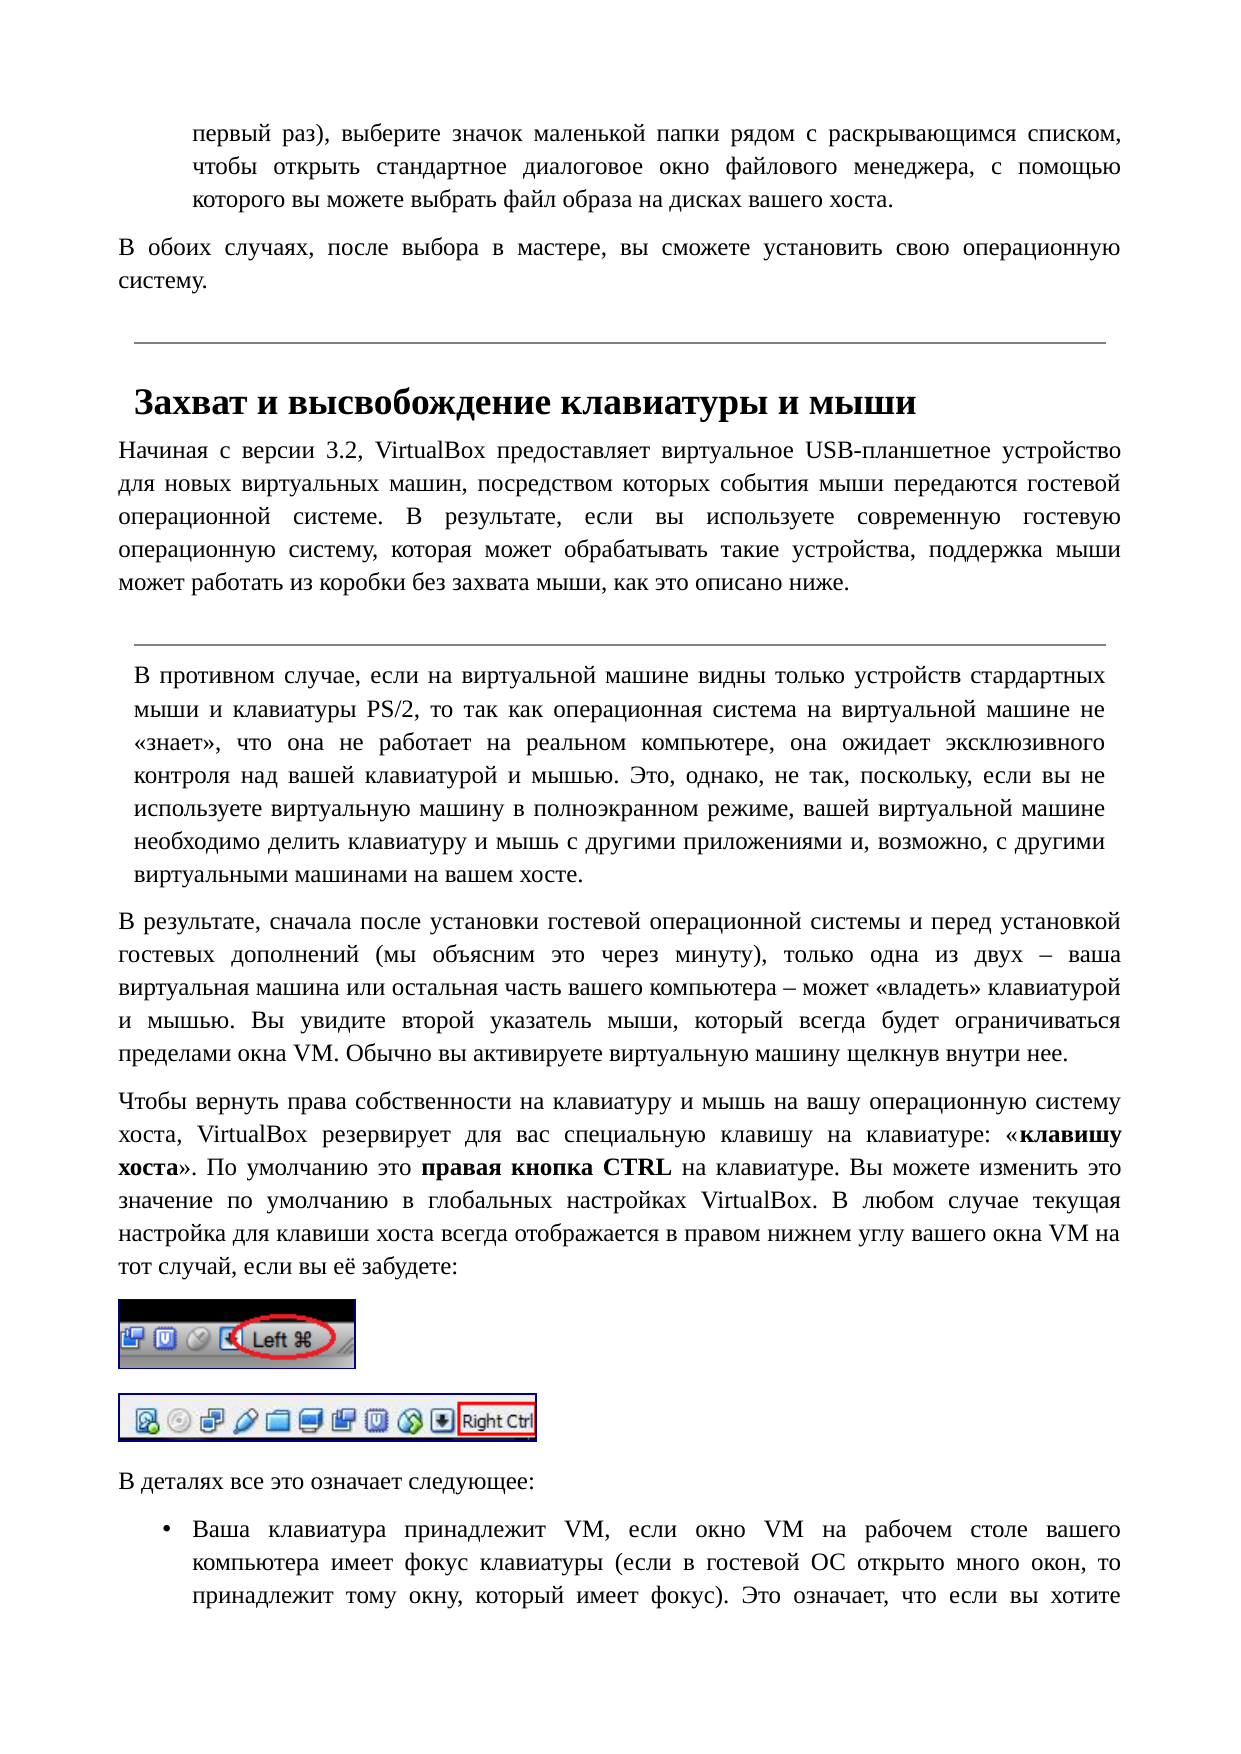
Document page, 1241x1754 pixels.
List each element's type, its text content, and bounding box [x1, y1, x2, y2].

text Начиная с версии 3.2, VirtualBox предоставляет виртуальное USB-планшетное устройство для новых виртуальных машин, посредством которых события мыши передаются гостевой операционной системе. В результате, если вы используете современную гостевую операционную систему, которая может обрабатывать такие устройства, поддержка мыши может работать из коробки без захвата мыши, как это описано ниже. [118, 435, 1122, 596]
text В противном случае, если на виртуальной машине видны только устройств стардартных мыши и клавиатуры PS/2, то так как операционная система на виртуальной машине не «знает», что она не работает на реальном компьютере, она ожидает эксклюзивного контроля над вашей клавиатурой и мышью. Это, однако, не так, поскольку, если вы не используете виртуальную машину в полноэкранном режиме, вашей виртуальной машине необходимо делить клавиатуру и мышь с другими приложениями и, возможно, с другими виртуальными машинами на вашем хосте. [134, 661, 1106, 887]
text В обоих случаях, после выбора в мастере, вы сможете установить свою операционную систему. [118, 232, 1122, 293]
picture [120, 1300, 354, 1368]
text Чтобы вернуть права собственности на клавиатуру и мышь на вашу операционную систему хоста, VirtualBox резервирует для вас специальную клавишу на клавиатуре: «клавишу хоста». По умолчанию это правая кнопка CTRL на клавиатуре. Вы можете изменить это значение по умолчанию в глобальных настройках VirtualBox. В любом случае текущая настройка для клавиши хоста всегда отображается в правом нижнем углу вашего окна VM на тот случай, если вы её забудете: [118, 1086, 1122, 1280]
picture [120, 1395, 535, 1440]
subtitle Захват и высвобождение клавиатуры и мыши [134, 379, 1106, 422]
list первый раз), выберите значок маленькой папки рядом с раскрывающимся списком, чтобы открыть стандартное диалоговое окно файлового менеджера, с помощью которого вы можете выбрать файл образа на дисках вашего хоста. [162, 118, 1122, 213]
text В результате, сначала после установки гостевой операционной системы и перед установкой гостевых дополнений (мы объясним это через минуту), только одна из двух – ваша виртуальная машина или остальная часть вашего компьютера – может «владеть» клавиатурой и мышью. Вы увидите второй указатель мыши, который всегда будет ограничиваться пределами окна VM. Обычно вы активируете виртуальную машину щелкнув внутри нее. [118, 906, 1122, 1067]
list Ваша клавиатура принадлежит VM, если окно VM на рабочем столе вашего компьютера имеет фокус клавиатуры (если в гостевой ОС открыто много окон, то принадлежит тому окну, который имеет фокус). Это означает, что если вы хотите [162, 1514, 1122, 1608]
text В деталях все это означает следующее: [118, 1466, 1122, 1495]
